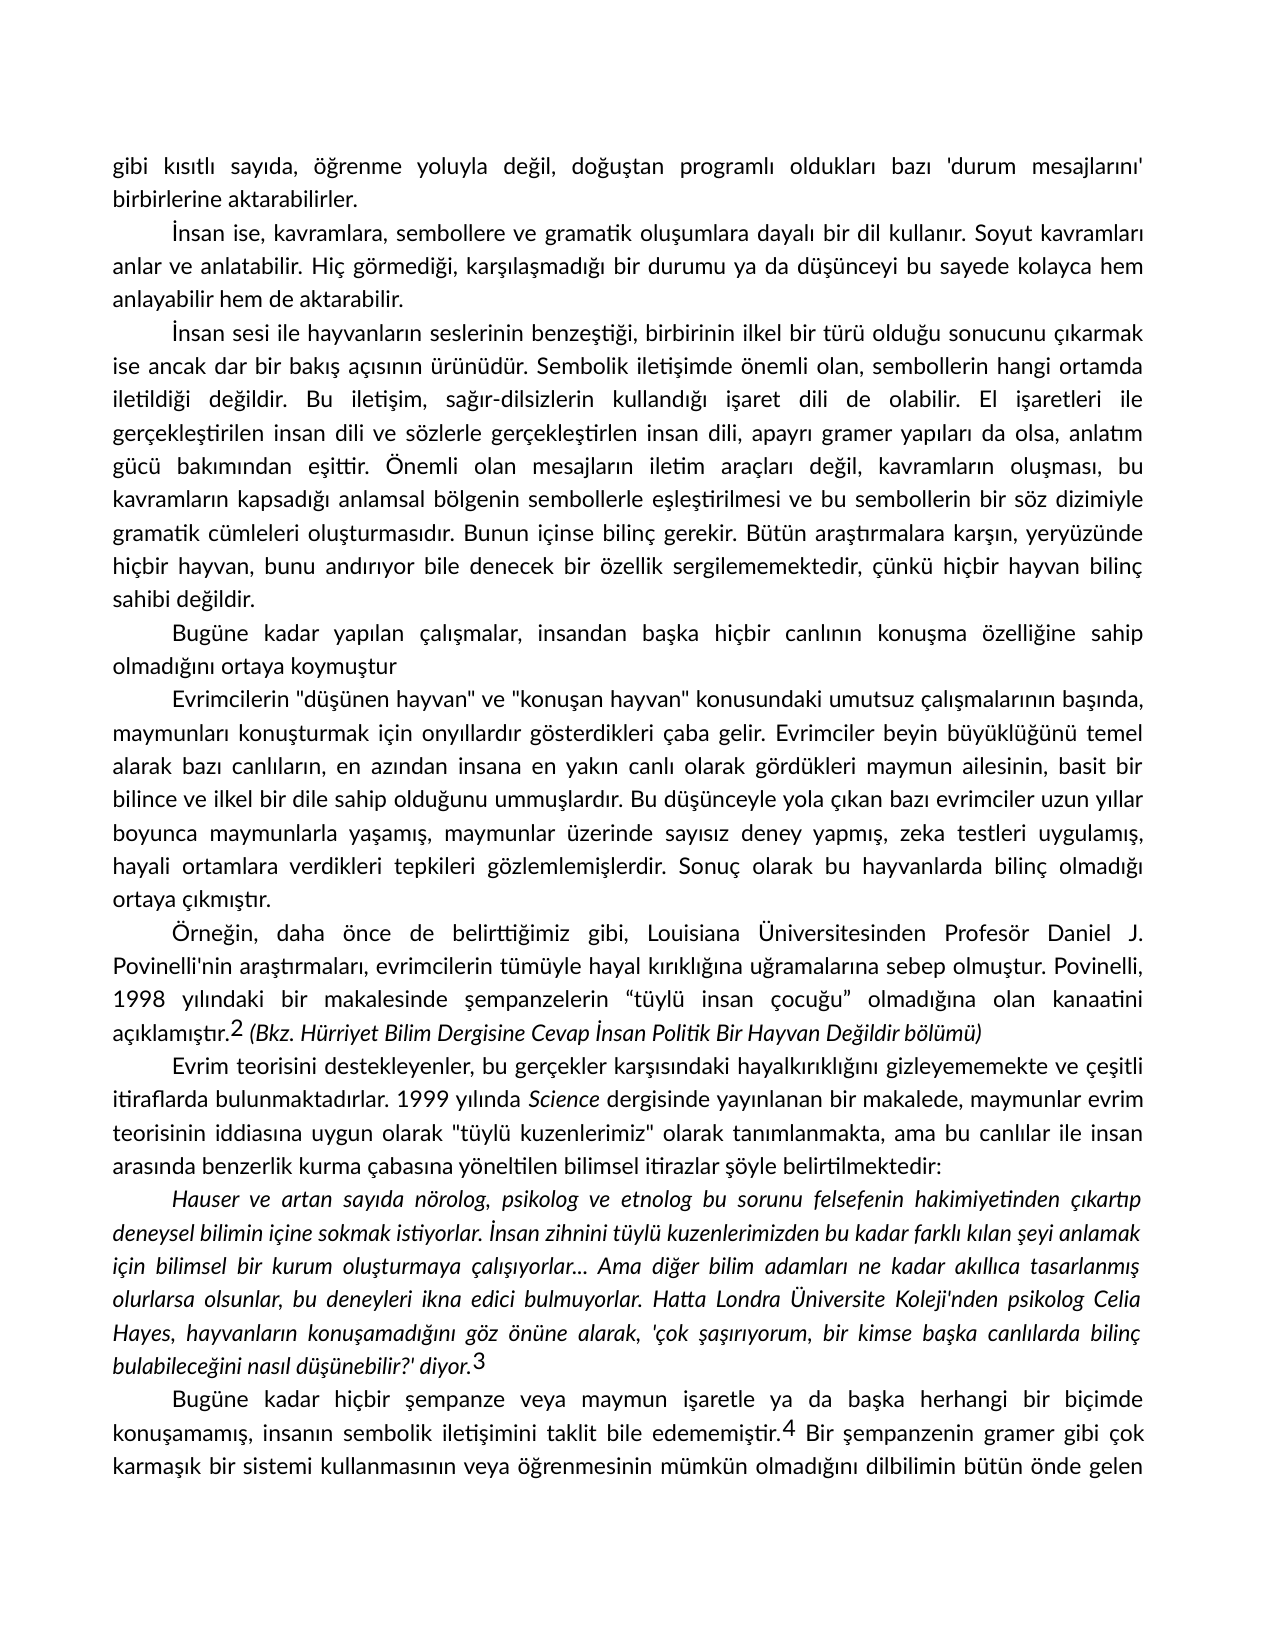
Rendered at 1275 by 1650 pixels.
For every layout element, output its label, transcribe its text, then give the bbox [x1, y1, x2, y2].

text Bugüne kadar yapılan çalışmalar, insandan başka hiçbir canlının konuşma özelliğine sahip olmadığını ortaya koymuştur [112, 614, 1145, 681]
text Evrimcilerin "düşünen hayvan" ve "konuşan hayvan" konusundaki umutsuz çalışmalarının başında, maymunları konuşturmak için onyıllardır gösterdikleri çaba gelir. Evrimciler beyin büyüklüğünü temel alarak bazı canlıların, en azından insana en yakın canlı olarak gördükleri maymun ailesinin, basit bir bilince ve ilkel bir dile sahip olduğunu ummuşlardır. Bu düşünceyle yola çıkan bazı evrimciler uzun yıllar boyunca maymunlarla yaşamış, maymunlar üzerinde sayısız deney yapmış, zeka testleri uygulamış, hayali ortamlara verdikleri tepkileri gözlemlemişlerdir. Sonuç olarak bu hayvanlarda bilinç olmadığı ortaya çıkmıştır. [112, 681, 1145, 914]
text Bugüne kadar hiçbir şempanze veya maymun işaretle ya da başka herhangi bir biçimde konuşamamış, insanın sembolik iletişimini taklit bile edememiştir.4 Bir şempanzenin gramer gibi çok karmaşık bir sistemi kullanmasının veya öğrenmesinin mümkün olmadığını dilbilimin bütün önde gelen [112, 1381, 1145, 1481]
text gibi kısıtlı sayıda, öğrenme yoluyla değil, doğuştan programlı oldukları bazı 'durum mesajlarını' birbirlerine aktarabilirler. [112, 148, 1145, 214]
text İnsan ise, kavramlara, sembollere ve gramatik oluşumlara dayalı bir dil kullanır. Soyut kavramları anlar ve anlatabilir. Hiç görmediği, karşılaşmadığı bir durumu ya da düşünceyi bu sayede kolayca hem anlayabilir hem de aktarabilir. [112, 214, 1145, 314]
text Örneğin, daha önce de belirttiğimiz gibi, Louisiana Üniversitesinden Profesör Daniel J. Povinelli'nin araştırmaları, evrimcilerin tümüyle hayal kırıklığına uğramalarına sebep olmuştur. Povinelli, 1998 yılındaki bir makalesinde şempanzelerin “tüylü insan çocuğu” olmadığına olan kanaatini açıklamıştır.2 (Bkz. Hürriyet Bilim Dergisine Cevap İnsan Politik Bir Hayvan Değildir bölümü) [112, 914, 1145, 1048]
text Hauser ve artan sayıda nörolog, psikolog ve etnolog bu sorunu felsefenin hakimiyetinden çıkartıp deneysel bilimin içine sokmak istiyorlar. İnsan zihnini tüylü kuzenlerimizden bu kadar farklı kılan şeyi anlamak için bilimsel bir kurum oluşturmaya çalışıyorlar... Ama diğer bilim adamları ne kadar akıllıca tasarlanmış olurlarsa olsunlar, bu deneyleri ikna edici bulmuyorlar. Hatta Londra Üniversite Koleji'nden psikolog Celia Hayes, hayvanların konuşamadığını göz önüne alarak, 'çok şaşırıyorum, bir kimse başka canlılarda bilinç bulabileceğini nasıl düşünebilir?' diyor.3 [112, 1181, 1145, 1381]
text İnsan sesi ile hayvanların seslerinin benzeştiği, birbirinin ilkel bir türü olduğu sonucunu çıkarmak ise ancak dar bir bakış açısının ürünüdür. Sembolik iletişimde önemli olan, sembollerin hangi ortamda iletildiği değildir. Bu iletişim, sağır-dilsizlerin kullandığı işaret dili de olabilir. El işaretleri ile gerçekleştirilen insan dili ve sözlerle gerçekleştirlen insan dili, apayrı gramer yapıları da olsa, anlatım gücü bakımından eşittir. Önemli olan mesajların iletim araçları değil, kavramların oluşması, bu kavramların kapsadığı anlamsal bölgenin sembollerle eşleştirilmesi ve bu sembollerin bir söz dizimiyle gramatik cümleleri oluşturmasıdır. Bunun içinse bilinç gerekir. Bütün araştırmalara karşın, yeryüzünde hiçbir hayvan, bunu andırıyor bile denecek bir özellik sergilememektedir, çünkü hiçbir hayvan bilinç sahibi değildir. [112, 314, 1145, 614]
text Evrim teorisini destekleyenler, bu gerçekler karşısındaki hayalkırıklığını gizleyememekte ve çeşitli itiraflarda bulunmaktadırlar. 1999 yılında Science dergisinde yayınlanan bir makalede, maymunlar evrim teorisinin iddiasına uygun olarak "tüylü kuzenlerimiz" olarak tanımlanmakta, ama bu canlılar ile insan arasında benzerlik kurma çabasına yöneltilen bilimsel itirazlar şöyle belirtilmektedir: [112, 1048, 1145, 1181]
